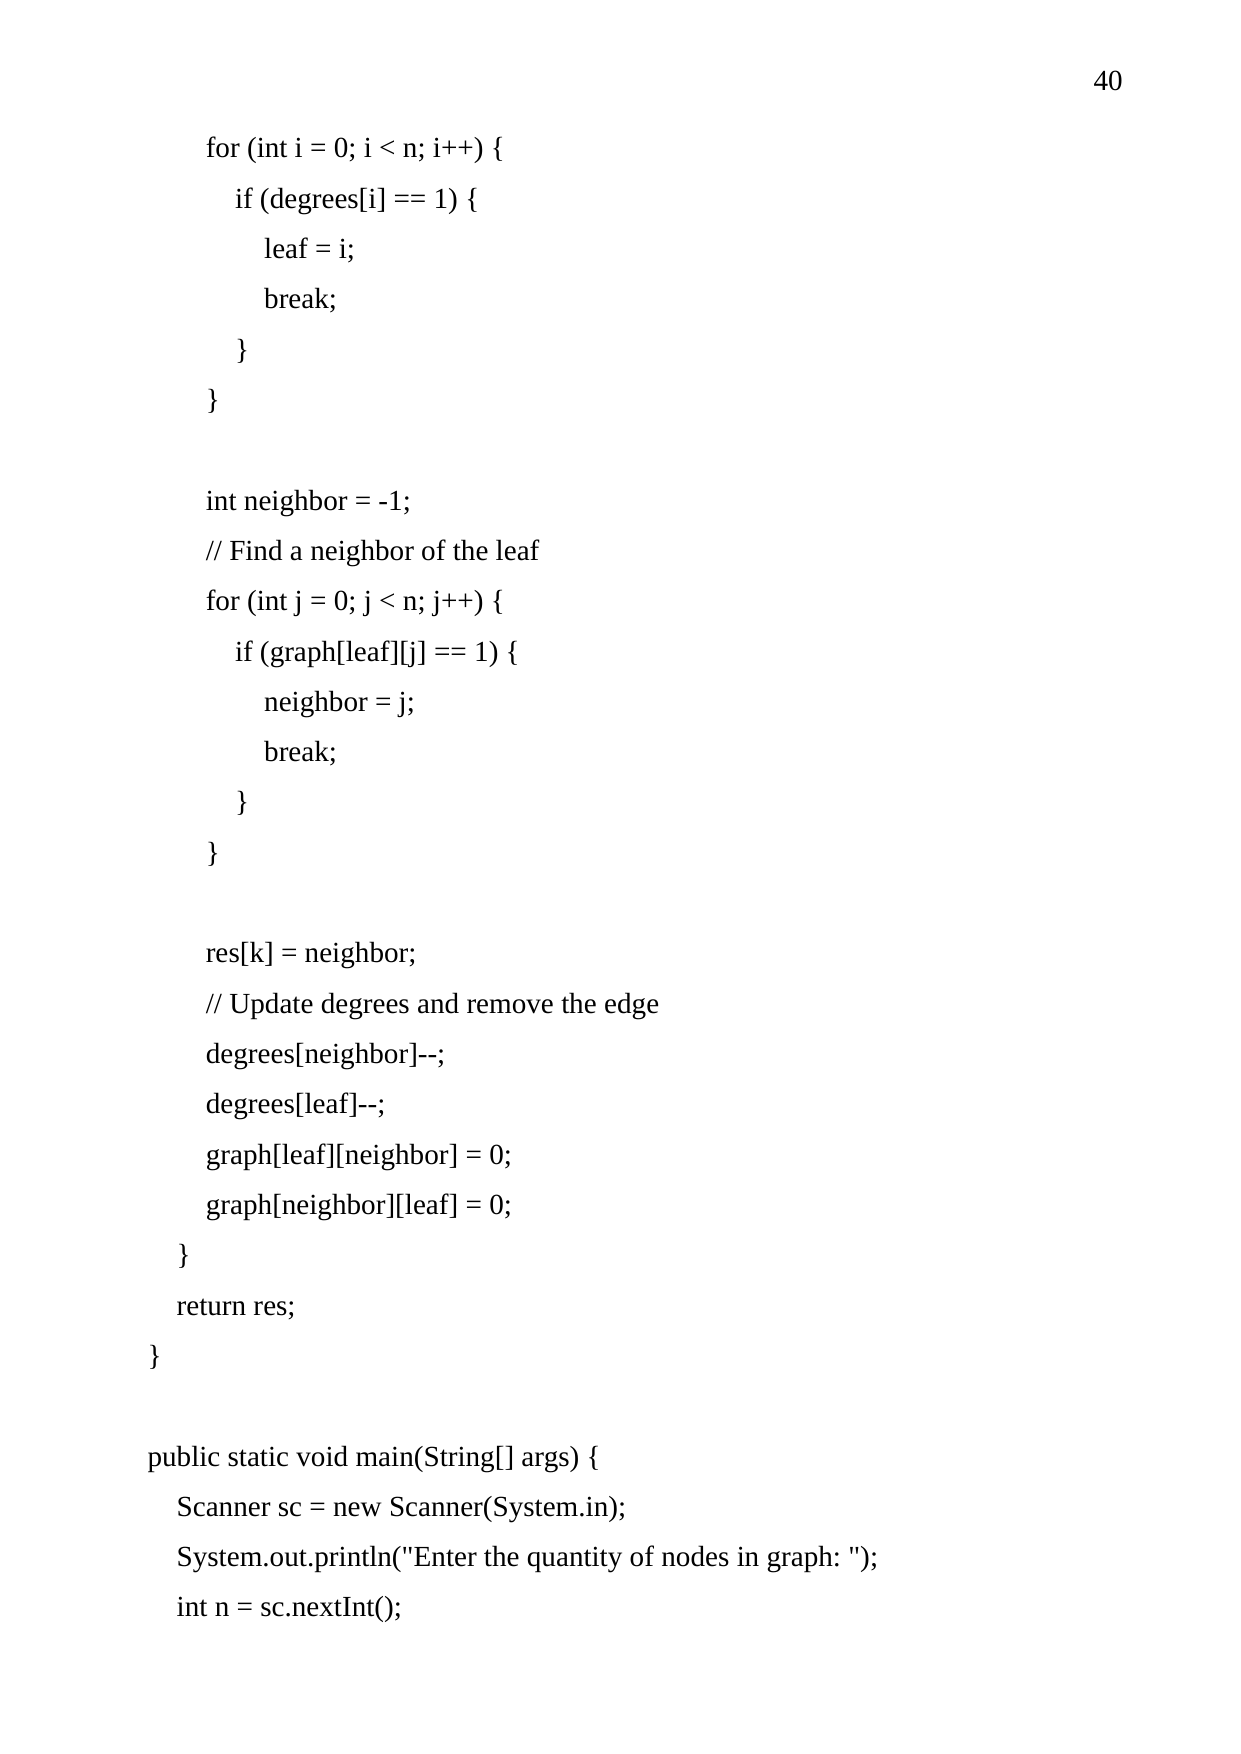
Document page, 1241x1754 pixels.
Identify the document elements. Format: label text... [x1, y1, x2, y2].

text // Find a neighbor of the leaf [118, 533, 1122, 567]
text graph[neighbor][leaf] = 0; [118, 1187, 1122, 1221]
text degrees[leaf]--; [118, 1086, 1122, 1120]
text for (int j = 0; j < n; j++) { [118, 583, 1122, 617]
text int neighbor = -1; [118, 483, 1122, 516]
text } [118, 835, 1122, 868]
text for (int i = 0; i < n; i++) { [118, 131, 1122, 164]
text if (graph[leaf][j] == 1) { [118, 634, 1122, 667]
text Scanner sc = new Scanner(System.in); [118, 1489, 1122, 1522]
text neighbor = j; [118, 684, 1122, 717]
text int n = sc.nextInt(); [118, 1589, 1122, 1623]
text break; [118, 281, 1122, 315]
text } [118, 332, 1122, 365]
text System.out.println("Enter the quantity of nodes in graph: "); [118, 1539, 1122, 1573]
text public static void main(String[] args) { [118, 1439, 1122, 1472]
text } [118, 1338, 1122, 1372]
text leaf = i; [118, 231, 1122, 265]
text degrees[neighbor]--; [118, 1036, 1122, 1070]
text res[k] = neighbor; [118, 936, 1122, 969]
text } [118, 1237, 1122, 1271]
text return res; [118, 1288, 1122, 1321]
text graph[leaf][neighbor] = 0; [118, 1137, 1122, 1170]
text } [118, 382, 1122, 416]
text // Update degrees and remove the edge [118, 986, 1122, 1019]
text break; [118, 734, 1122, 768]
text } [118, 784, 1122, 818]
text if (degrees[i] == 1) { [118, 181, 1122, 214]
